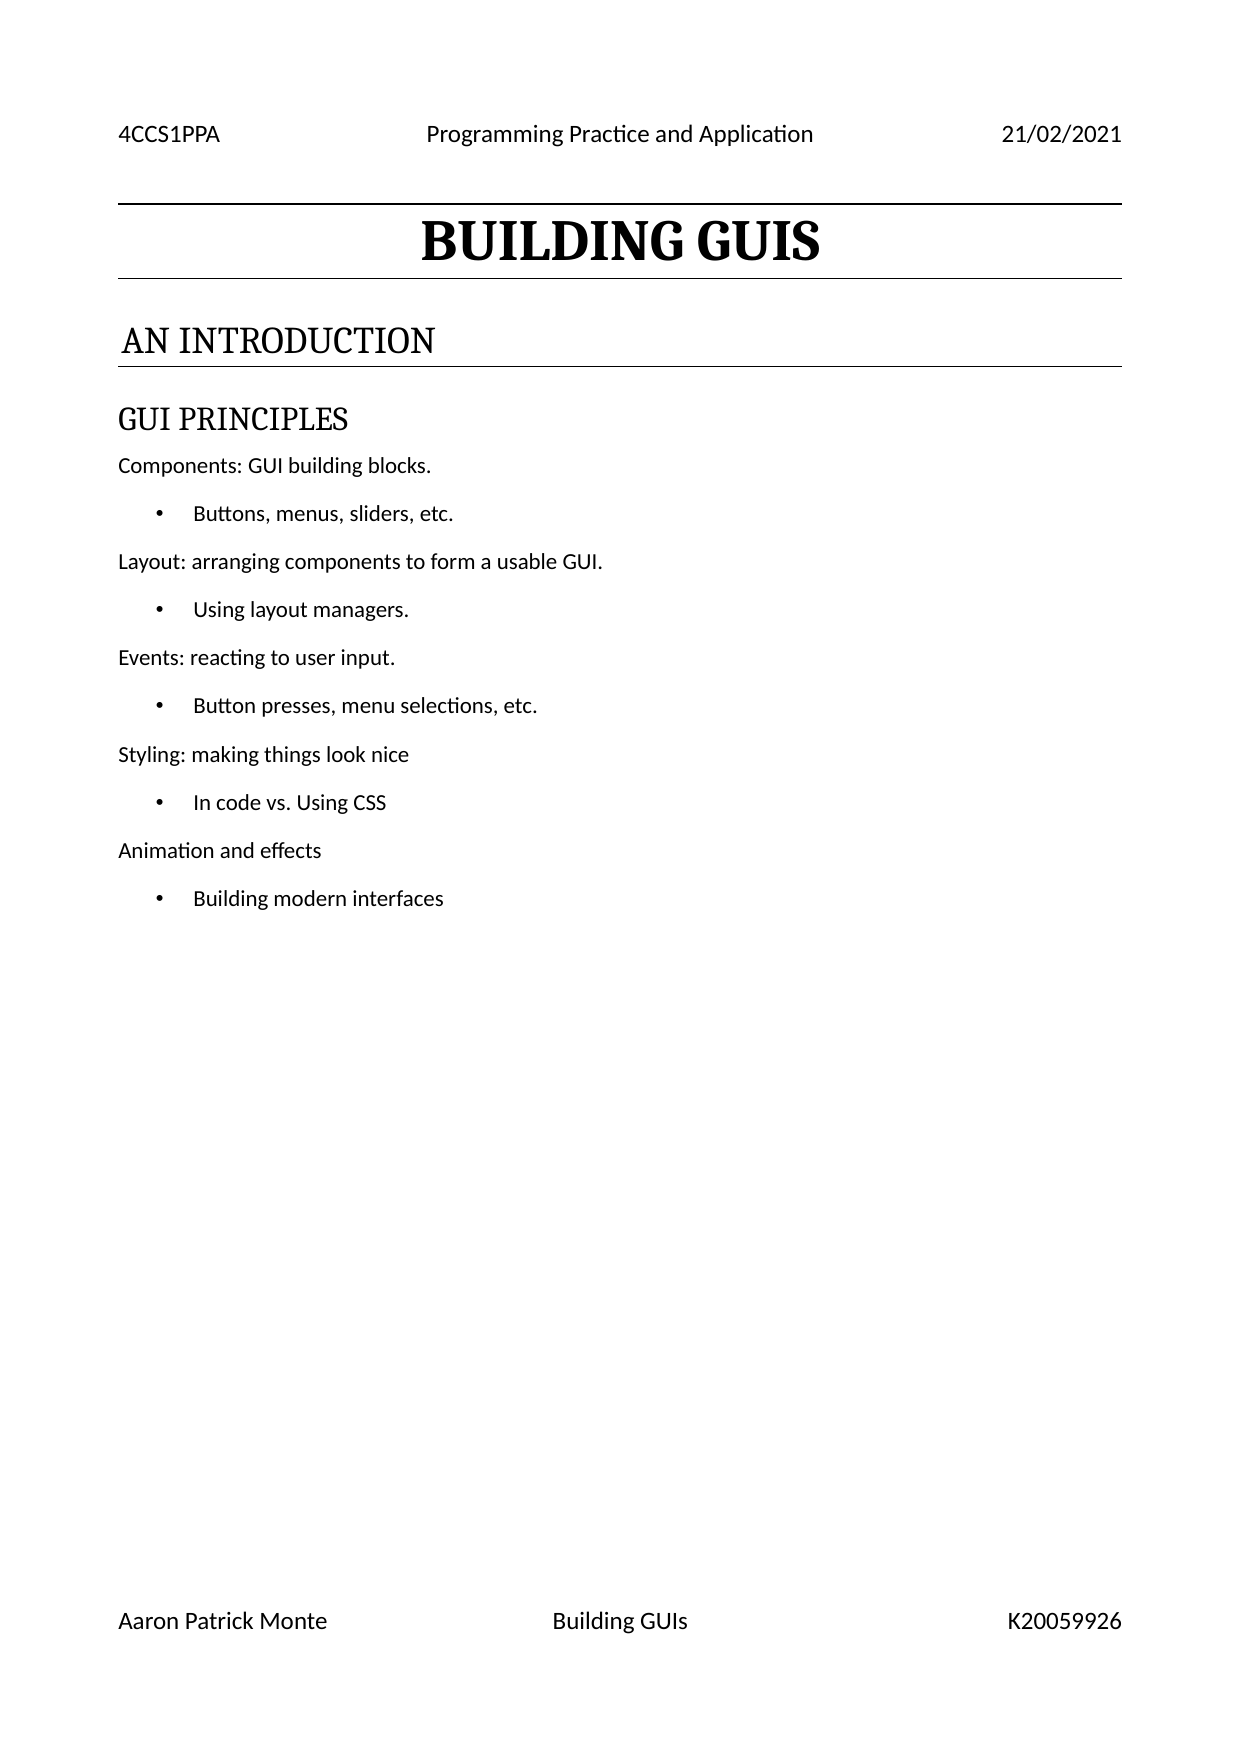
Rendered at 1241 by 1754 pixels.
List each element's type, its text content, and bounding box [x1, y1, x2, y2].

list In code vs. Using CSS [156, 788, 1122, 816]
list Using layout managers. [156, 595, 1122, 623]
title Building GUIs [118, 205, 1122, 278]
list Building modern interfaces [156, 884, 1122, 912]
text Styling: making things look nice [118, 740, 1122, 768]
text Events: reacting to user input. [118, 643, 1122, 672]
text Animation and effects [118, 836, 1122, 864]
subtitle An introduction [118, 317, 1122, 366]
subtitle GUI principles [118, 400, 1122, 438]
list Button presses, menu selections, etc. [156, 692, 1122, 720]
list Buttons, menus, sliders, etc. [156, 499, 1122, 527]
text Components: GUI building blocks. [118, 451, 1122, 479]
text Layout: arranging components to form a usable GUI. [118, 547, 1122, 575]
